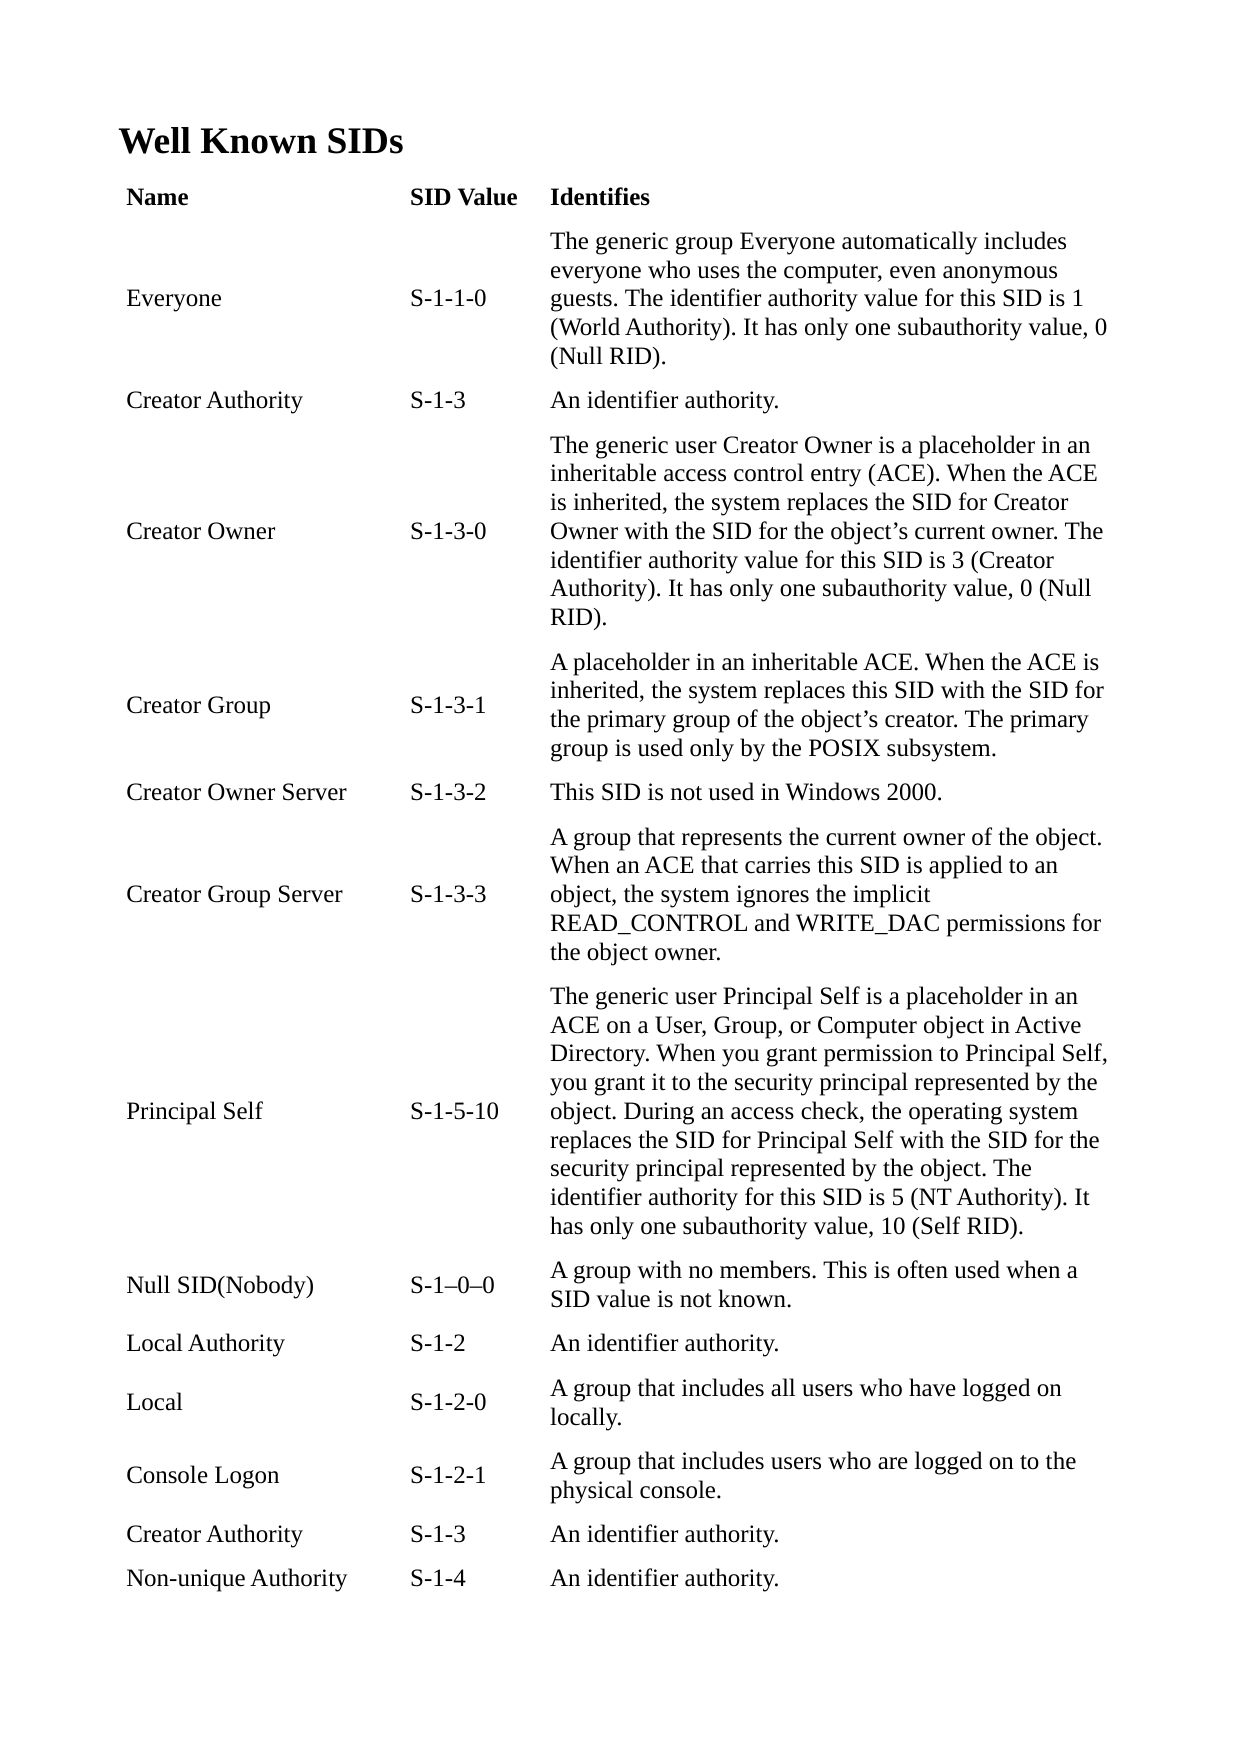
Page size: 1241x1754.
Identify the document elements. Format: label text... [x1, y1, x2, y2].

table_cell S-1-4 [402, 1556, 542, 1600]
table_cell Null SID(Nobody) [118, 1248, 402, 1321]
table_cell Non-unique Authority [118, 1556, 402, 1600]
table_cell The generic user Creator Owner is a placeholder in an inheritable access control entry (ACE). When the ACE is inherited, the system replaces the SID for Creator Owner with the SID for the object’s current owner. The identifier authority value for this SID is 3 (Creator Authority). It has only one subauthority value, 0 (Null RID). [542, 422, 1122, 639]
table_cell Everyone [118, 218, 402, 377]
table_cell An identifier authority. [542, 1556, 1122, 1600]
table_cell An identifier authority. [542, 378, 1122, 422]
table_cell Creator Owner Server [118, 769, 402, 814]
table_cell S-1-5-10 [402, 973, 542, 1247]
table_cell Creator Authority [118, 1511, 402, 1556]
table_header Name [118, 174, 402, 218]
table_cell A group with no members. This is often used when a SID value is not known. [542, 1248, 1122, 1321]
table_header SID Value [402, 174, 542, 218]
table_cell S-1-1-0 [402, 218, 542, 377]
table_cell Console Logon [118, 1438, 402, 1511]
subtitle Well Known SIDs [118, 118, 1122, 161]
table_cell Creator Authority [118, 378, 402, 422]
table_cell An identifier authority. [542, 1321, 1122, 1365]
table_cell The generic user Principal Self is a placeholder in an ACE on a User, Group, or Computer object in Active Directory. When you grant permission to Principal Self, you grant it to the security principal represented by the object. During an access check, the operating system replaces the SID for Principal Self with the SID for the security principal represented by the object. The identifier authority for this SID is 5 (NT Authority). It has only one subauthority value, 10 (Self RID). [542, 973, 1122, 1247]
table_cell An identifier authority. [542, 1511, 1122, 1556]
table_cell S-1-3-1 [402, 639, 542, 769]
table_cell Creator Owner [118, 422, 402, 639]
table_cell This SID is not used in Windows 2000. [542, 769, 1122, 814]
table_cell A group that includes users who are logged on to the physical console. [542, 1438, 1122, 1511]
table_cell A placeholder in an inheritable ACE. When the ACE is inherited, the system replaces this SID with the SID for the primary group of the object’s creator. The primary group is used only by the POSIX subsystem. [542, 639, 1122, 769]
table_cell S-1-3 [402, 378, 542, 422]
table_cell S-1-2-0 [402, 1365, 542, 1438]
table_cell S-1-2 [402, 1321, 542, 1365]
table_cell Local Authority [118, 1321, 402, 1365]
table_cell A group that represents the current owner of the object. When an ACE that carries this SID is applied to an object, the system ignores the implicit READ_CONTROL and WRITE_DAC permissions for the object owner. [542, 814, 1122, 973]
table_cell Principal Self [118, 973, 402, 1247]
table_cell The generic group Everyone automatically includes everyone who uses the computer, even anonymous guests. The identifier authority value for this SID is 1 (World Authority). It has only one subauthority value, 0 (Null RID). [542, 218, 1122, 377]
table_cell Local [118, 1365, 402, 1438]
table_cell S-1–0–0 [402, 1248, 542, 1321]
table_cell S-1-3-3 [402, 814, 542, 973]
table_cell Creator Group [118, 639, 402, 769]
table_header Identifies [542, 174, 1122, 218]
table_cell S-1-3-0 [402, 422, 542, 639]
table_cell S-1-3-2 [402, 769, 542, 814]
table_cell A group that includes all users who have logged on locally. [542, 1365, 1122, 1438]
table_cell S-1-3 [402, 1511, 542, 1556]
table_cell S-1-2-1 [402, 1438, 542, 1511]
table_cell Creator Group Server [118, 814, 402, 973]
